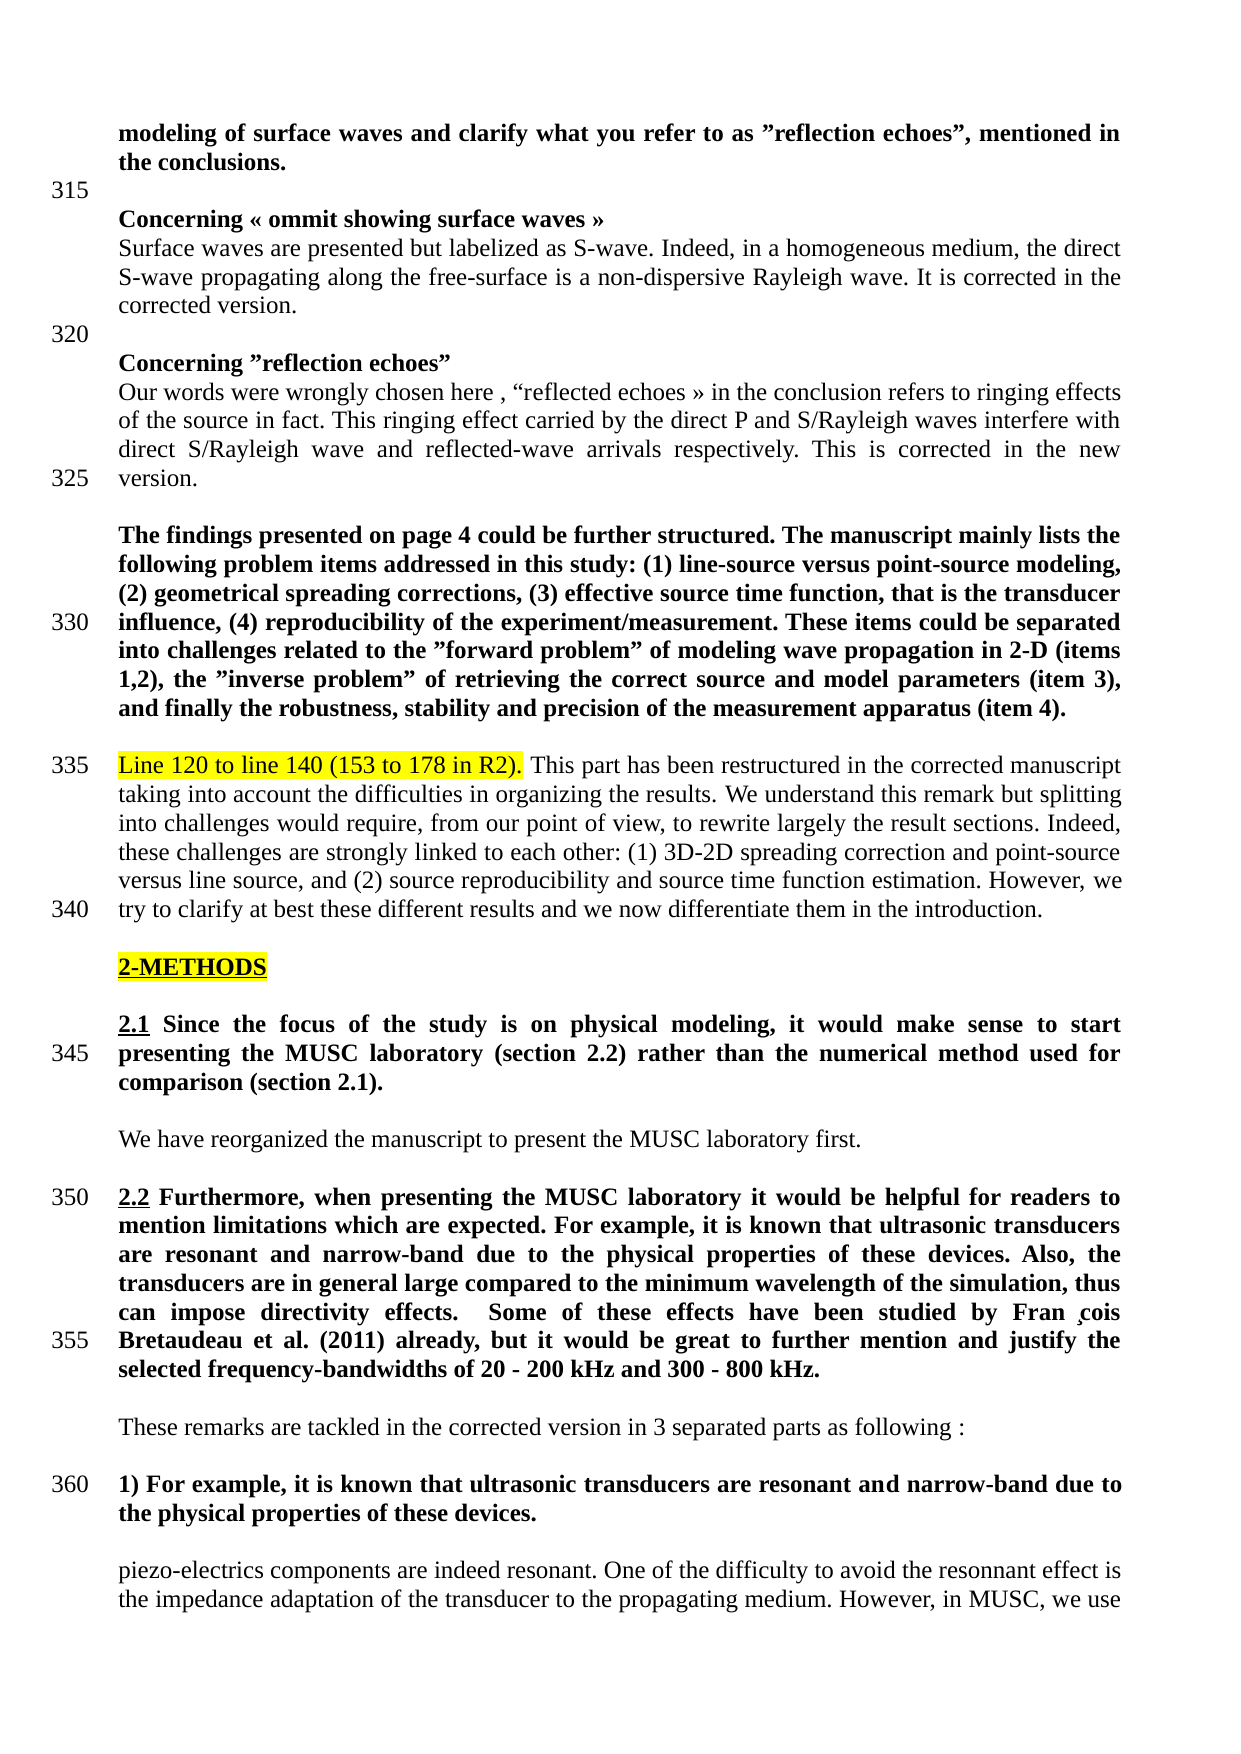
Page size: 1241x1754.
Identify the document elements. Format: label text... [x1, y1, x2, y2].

text Line 120 to line 140 (153 to 178 in R2). This part has been restructured in the corrected manuscript taking into account the difficulties in organizing the results. We understand this remark but splitting into challenges would require, from our point of view, to rewrite largely the result sections. Indeed, these challenges are strongly linked to each other: (1) 3D-2D spreading correction and point-source versus line source, and (2) source reproducibility and source time function estimation. However, we try to clarify at best these different results and we now differentiate them in the introduction. [118, 751, 1122, 923]
text We have reorganized the manuscript to present the MUSC laboratory first. [118, 1124, 1122, 1153]
text piezo-electrics components are indeed resonant. One of the difficulty to avoid the resonnant effect is the impedance adaptation of the transducer to the propagating medium. However, in MUSC, we use [118, 1556, 1122, 1613]
text 2.1 Since the focus of the study is on physical modeling, it would make sense to start presenting the MUSC laboratory (section 2.2) rather than the numerical method used for comparison (section 2.1). [118, 1009, 1122, 1096]
text The findings presented on page 4 could be further structured. The manuscript mainly lists the following problem items addressed in this study: (1) line-source versus point-source modeling, (2) geometrical spreading corrections, (3) effective source time function, that is the transducer influence, (4) reproducibility of the experiment/measurement. These items could be separated into challenges related to the ”forward problem” of modeling wave propagation in 2-D (items 1,2), the ”inverse problem” of retrieving the correct source and model parameters (item 3), and finally the robustness, stability and precision of the measurement apparatus (item 4). [118, 521, 1122, 722]
text Our words were wrongly chosen here , “reflected echoes » in the conclusion refers to ringing effects of the source in fact. This ringing effect carried by the direct P and S/Rayleigh waves interfere with direct S/Rayleigh wave and reflected-wave arrivals respectively. This is corrected in the new version. [118, 377, 1122, 492]
text Concerning « ommit showing surface waves » [118, 204, 1122, 233]
text 2.2 Furthermore, when presenting the MUSC laboratory it would be helpful for readers to mention limitations which are expected. For example, it is known that ultrasonic transducers are resonant and narrow-band due to the physical properties of these devices. Also, the transducers are in general large compared to the minimum wavelength of the simulation, thus can impose directivity effects. Some of these effects have been studied by Fran ̧cois Bretaudeau et al. (2011) already, but it would be great to further mention and justify the selected frequency-bandwidths of 20 - 200 kHz and 300 - 800 kHz. [118, 1182, 1122, 1383]
text Surface waves are presented but labelized as S-wave. Indeed, in a homogeneous medium, the direct S-wave propagating along the free-surface is a non-dispersive Rayleigh wave. It is corrected in the corrected version. [118, 233, 1122, 319]
text 2-METHODS [118, 952, 1122, 981]
text These remarks are tackled in the corrected version in 3 separated parts as following : [118, 1412, 1122, 1441]
text Concerning ”reflection echoes” [118, 348, 1122, 377]
text 1) For example, it is known that ultrasonic transducers are resonant and narrow-band due to the physical properties of these devices. [118, 1469, 1122, 1527]
text modeling of surface waves and clarify what you refer to as ”reflection echoes”, mentioned in the conclusions. [118, 118, 1122, 176]
